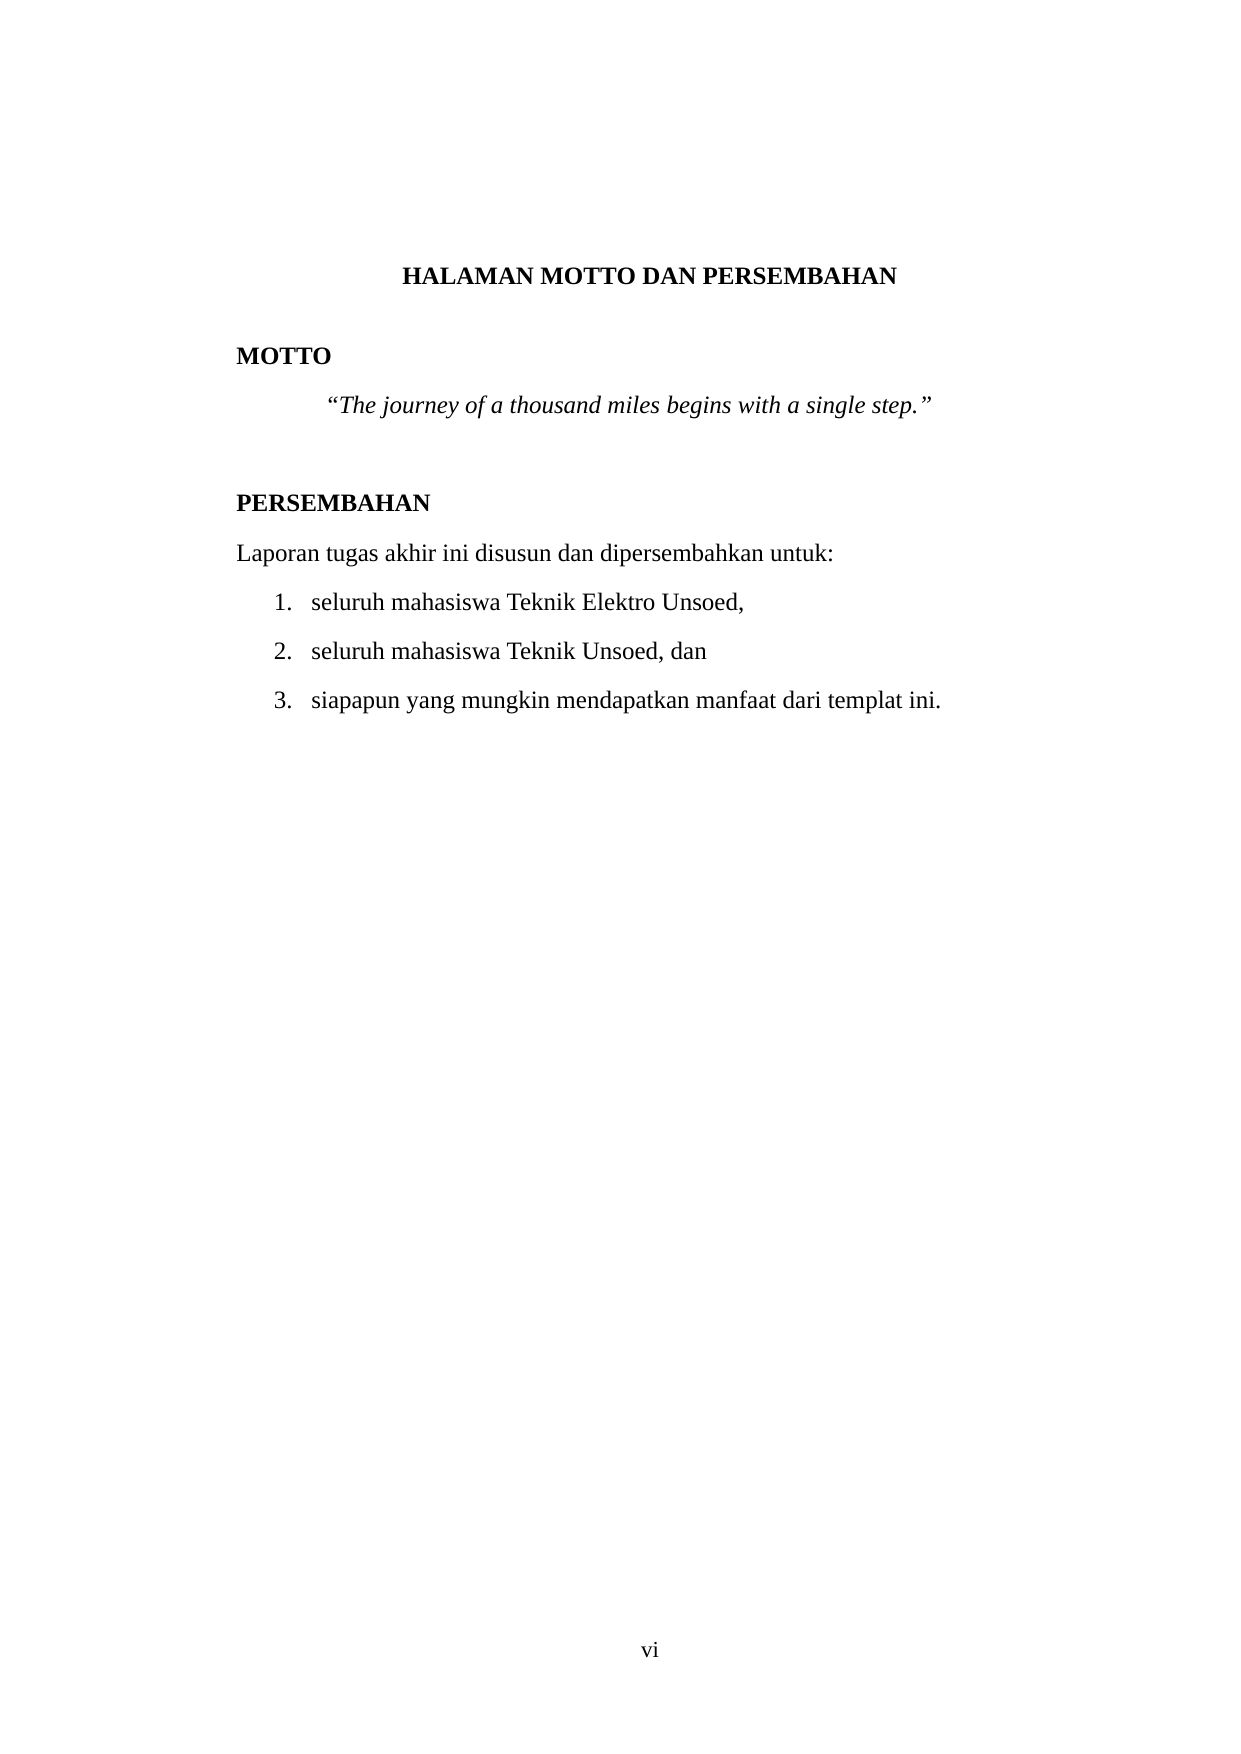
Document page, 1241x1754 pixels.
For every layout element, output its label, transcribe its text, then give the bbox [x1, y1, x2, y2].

subtitle HALAMAN MOTTO DAN PERSEMBAHAN [236, 261, 1063, 290]
list seluruh mahasiswa Teknik Unsoed, dan [274, 636, 1063, 664]
list seluruh mahasiswa Teknik Elektro Unsoed, [274, 587, 1063, 615]
text Laporan tugas akhir ini disusun dan dipersembahkan untuk: [236, 538, 1063, 566]
text PERSEMBAHAN [236, 488, 1063, 517]
text MOTTO [236, 341, 1063, 370]
text “The journey of a thousand miles begins with a single step.” [236, 390, 1063, 419]
list siapapun yang mungkin mendapatkan manfaat dari templat ini. [274, 685, 1063, 713]
